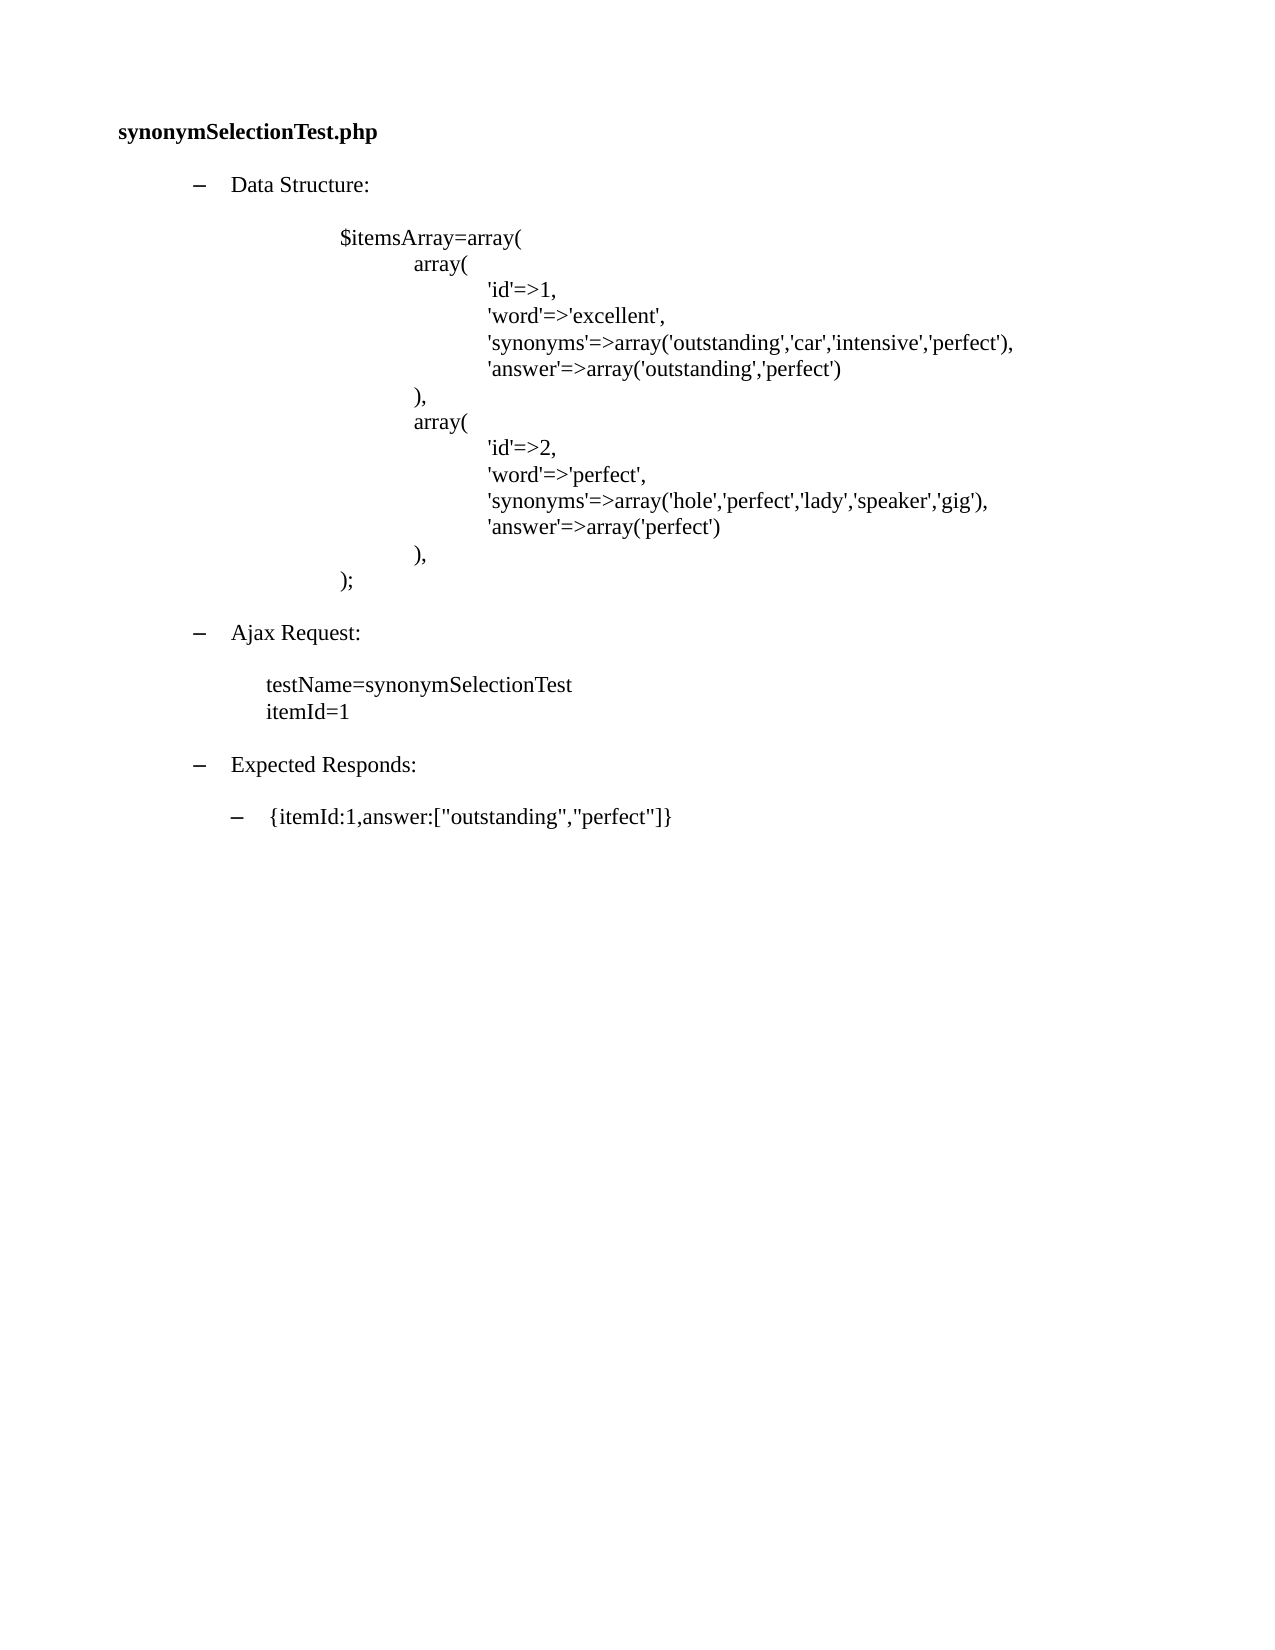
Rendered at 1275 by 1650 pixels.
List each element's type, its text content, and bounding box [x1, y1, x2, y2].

text array( [118, 408, 1157, 434]
text $itemsArray=array( [118, 223, 1157, 250]
text testName=synonymSelectionTest [118, 672, 1157, 698]
text 'synonyms'=>array('hole','perfect','lady','speaker','gig'), [118, 487, 1157, 513]
text 'id'=>2, [118, 434, 1157, 461]
text ), [118, 540, 1157, 566]
text itemId=1 [118, 698, 1157, 724]
list {itemId:1,answer:["outstanding","perfect"]} [231, 803, 1157, 830]
text synonymSelectionTest.php [118, 118, 1157, 144]
text ), [118, 382, 1157, 408]
text 'word'=>'excellent', [118, 303, 1157, 329]
text 'synonyms'=>array('outstanding','car','intensive','perfect'), [118, 329, 1157, 355]
text array( [118, 250, 1157, 276]
list Data Structure: [193, 171, 1157, 197]
list Expected Responds: [193, 751, 1157, 777]
text 'answer'=>array('outstanding','perfect') [118, 355, 1157, 382]
list Ajax Request: [193, 619, 1157, 645]
text 'answer'=>array('perfect') [118, 513, 1157, 540]
text ); [118, 566, 1157, 592]
text 'id'=>1, [118, 276, 1157, 303]
text 'word'=>'perfect', [118, 461, 1157, 487]
